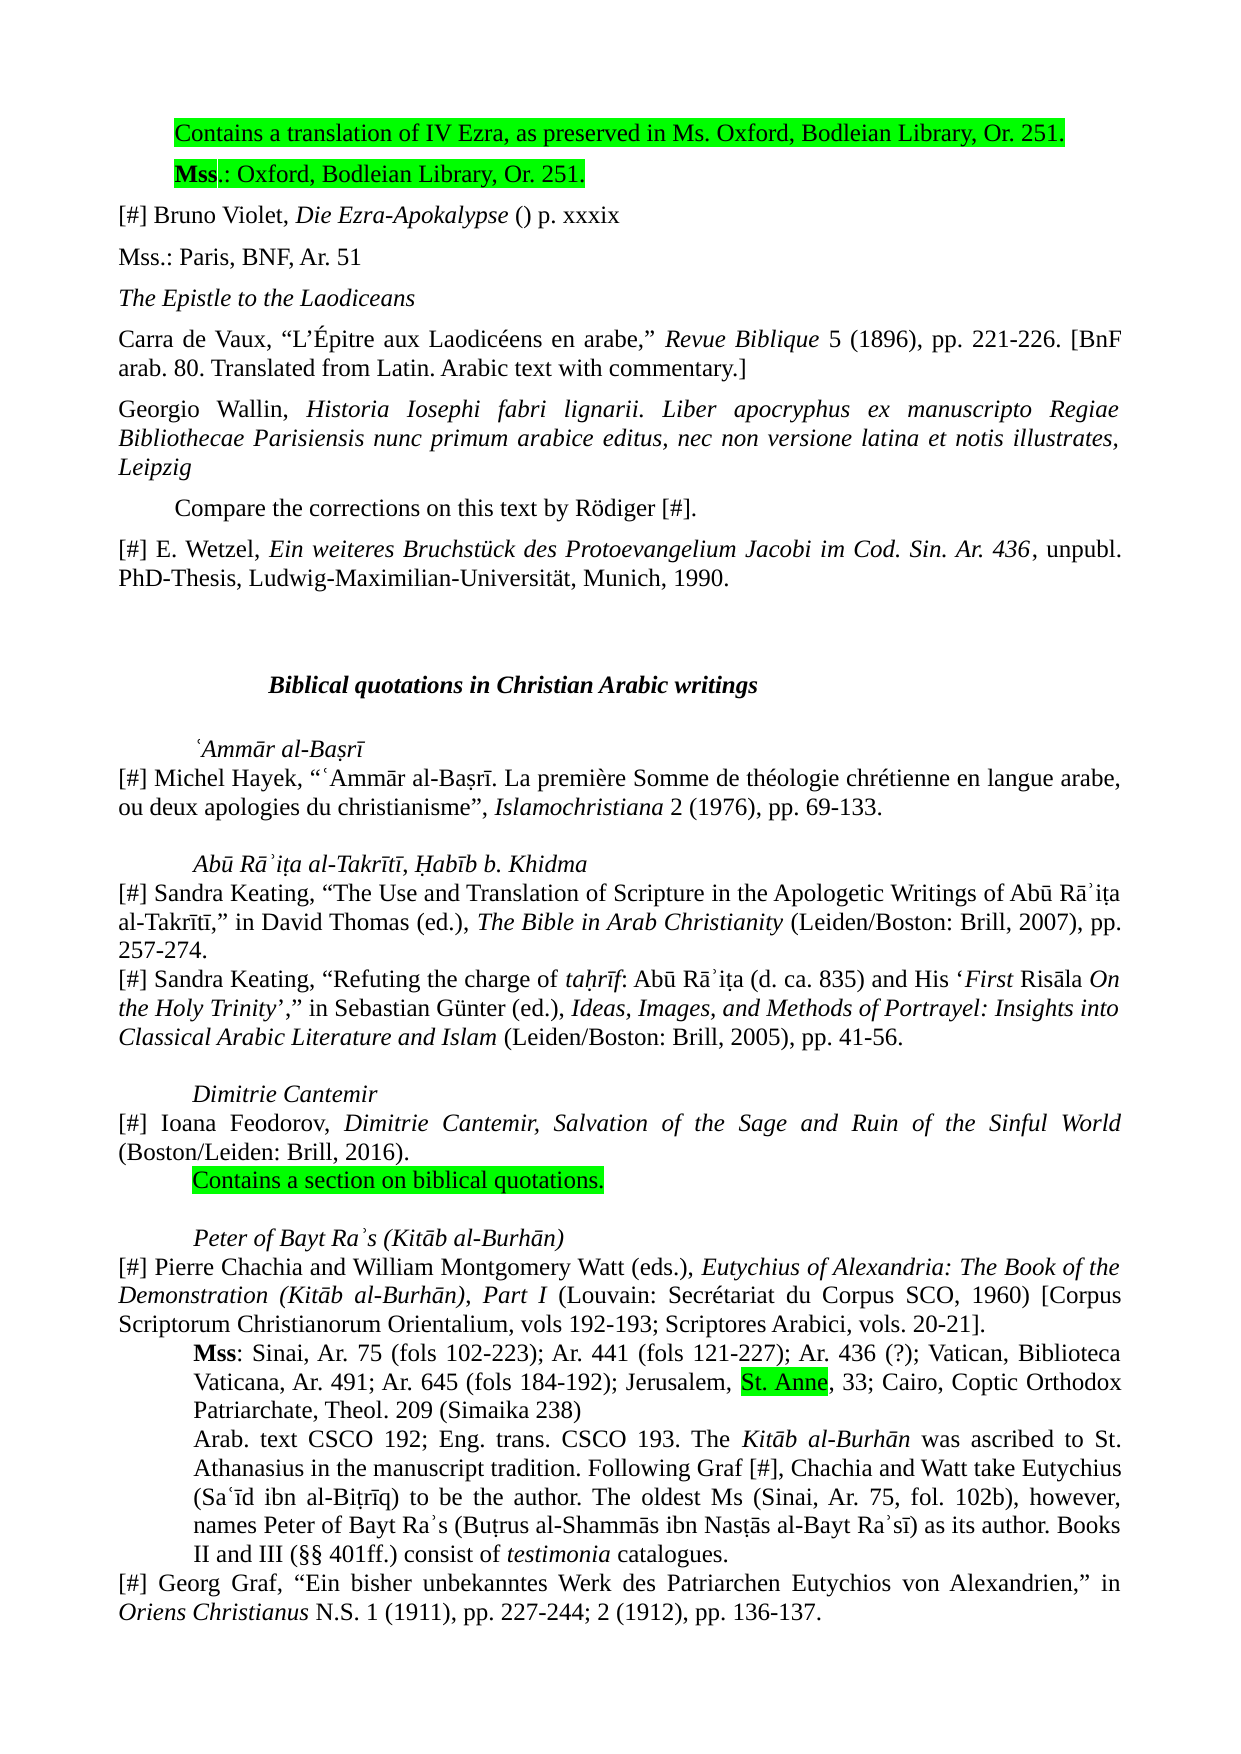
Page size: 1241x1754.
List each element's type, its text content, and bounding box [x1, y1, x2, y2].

text The Epistle to the Laodiceans [118, 283, 1122, 312]
text Contains a section on biblical quotations. [118, 1166, 1122, 1194]
text Compare the corrections on this text by Rödiger [#]. [174, 493, 1122, 522]
text [#] Ioana Feodorov, Dimitrie Cantemir, Salvation of the Sage and Ruin of the Sinful World (Boston/Leiden: Brill, 2016). [118, 1108, 1122, 1166]
text Carra de Vaux, “L’Épitre aux Laodicéens en arabe,” Revue Biblique 5 (1896), pp. 221-226. [BnF arab. 80. Translated from Latin. Arabic text with commentary.] [118, 324, 1122, 382]
text ʿAmmār al-Baṣrī [118, 734, 1122, 763]
text Mss.: Oxford, Bodleian Library, Or. 251. [174, 159, 1122, 188]
text [#] Pierre Chachia and William Montgomery Watt (eds.), Eutychius of Alexandria: The Book of the Demonstration (Kitāb al-Burhān), Part I (Louvain: Secrétariat du Corpus SCO, 1960) [Corpus Scriptorum Christianorum Orientalium, vols 192-193; Scriptores Arabici, vols. 20-21]. [118, 1252, 1122, 1338]
subtitle Biblical quotations in Christian Arabic writings [268, 671, 1122, 699]
text Arab. text CSCO 192; Eng. trans. CSCO 193. The Kitāb al-Burhān was ascribed to St. Athanasius in the manuscript tradition. Following Graf [#], Chachia and Watt take Eutychius (Saʿīd ibn al-Biṭrīq) to be the author. The oldest Ms (Sinai, Ar. 75, fol. 102b), however, names Peter of Bayt Raʾs (Buṭrus al-Shammās ibn Nasṭās al-Bayt Raʾsī) as its author. Books II and III (§§ 401ff.) consist of testimonia catalogues. [193, 1424, 1122, 1568]
text [#] Sandra Keating, “Refuting the charge of taḥrīf: Abū Rāʾiṭa (d. ca. 835) and His ‘First Risāla On the Holy Trinity’,” in Sebastian Günter (ed.), Ideas, Images, and Methods of Portrayel: Insights into Classical Arabic Literature and Islam (Leiden/Boston: Brill, 2005), pp. 41-56. [118, 964, 1122, 1051]
text [#] Bruno Violet, Die Ezra-Apokalypse () p. xxxix [118, 201, 1122, 229]
text Mss.: Paris, BNF, Ar. 51 [118, 242, 1122, 271]
text [#] Michel Hayek, “ʿAmmār al-Baṣrī. La première Somme de théologie chrétienne en langue arabe, ou deux apologies du christianisme”, Islamochristiana 2 (1976), pp. 69-133. [118, 763, 1122, 821]
text Georgio Wallin, Historia Iosephi fabri lignarii. Liber apocryphus ex manuscripto Regiae Bibliothecae Parisiensis nunc primum arabice editus, nec non versione latina et notis illustrates, Leipzig [118, 394, 1122, 481]
text [#] E. Wetzel, Ein weiteres Bruchstück des Protoevangelium Jacobi im Cod. Sin. Ar. 436, unpubl. PhD-Thesis, Ludwig-Maximilian-Universität, Munich, 1990. [118, 534, 1122, 592]
text [#] Sandra Keating, “The Use and Translation of Scripture in the Apologetic Writings of Abū Rāʾiṭa al-Takrītī,” in David Thomas (ed.), The Bible in Arab Christianity (Leiden/Boston: Brill, 2007), pp. 257-274. [118, 878, 1122, 964]
text Abū Rāʾiṭa al-Takrītī, Ḥabīb b. Khidma [118, 849, 1122, 878]
text Contains a translation of IV Ezra, as preserved in Ms. Oxford, Bodleian Library, Or. 251. [174, 118, 1122, 147]
text Peter of Bayt Raʾs (Kitāb al-Burhān) [118, 1223, 1122, 1252]
text [#] Georg Graf, “Ein bisher unbekanntes Werk des Patriarchen Eutychios von Alexandrien,” in Oriens Christianus N.S. 1 (1911), pp. 227-244; 2 (1912), pp. 136-137. [118, 1568, 1122, 1626]
text Dimitrie Cantemir [118, 1079, 1122, 1108]
text Mss: Sinai, Ar. 75 (fols 102-223); Ar. 441 (fols 121-227); Ar. 436 (?); Vatican, Biblioteca Vaticana, Ar. 491; Ar. 645 (fols 184-192); Jerusalem, St. Anne, 33; Cairo, Coptic Orthodox Patriarchate, Theol. 209 (Simaika 238) [193, 1338, 1122, 1424]
